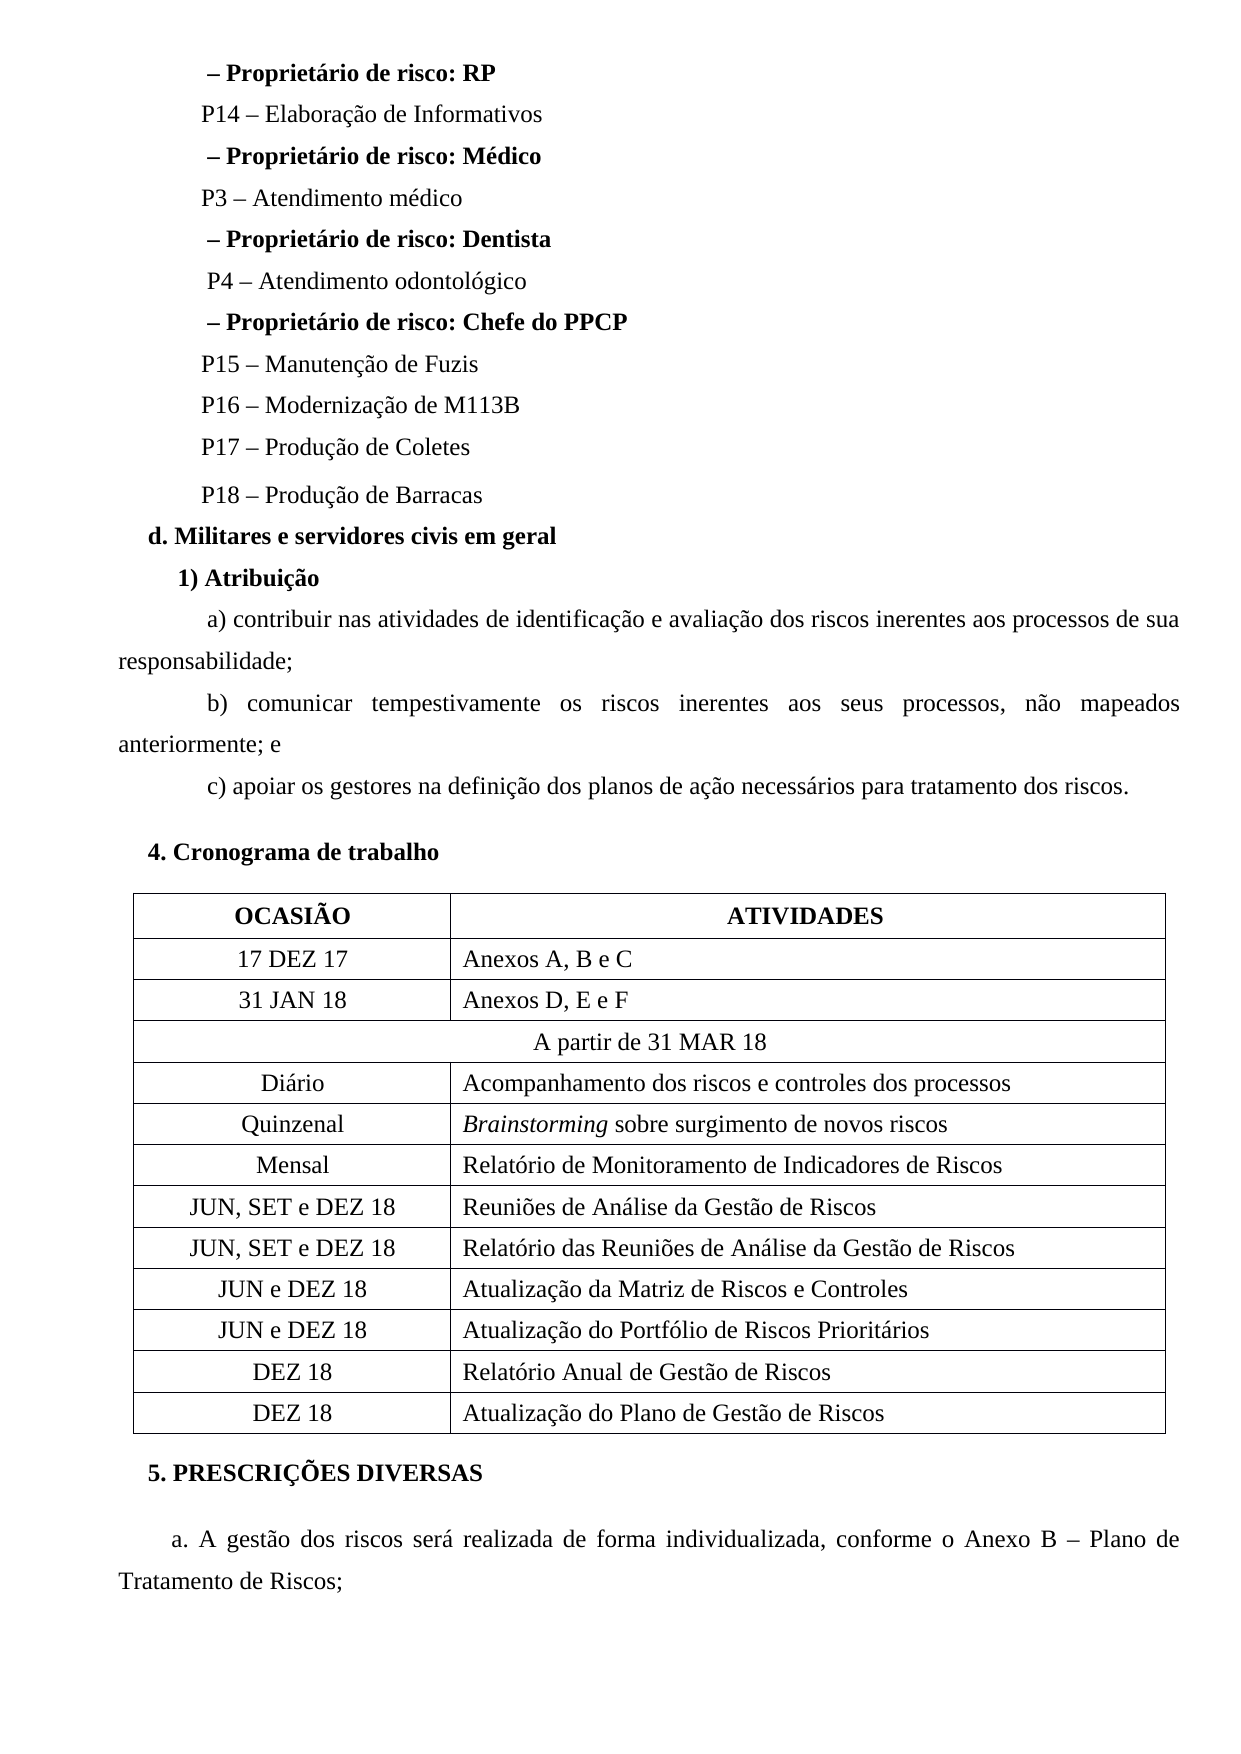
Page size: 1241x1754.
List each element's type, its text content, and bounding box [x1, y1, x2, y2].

table_header OCASIÃO [134, 894, 450, 938]
table_cell Atualização do Plano de Gestão de Riscos [451, 1393, 1165, 1433]
text – Proprietário de risco: Chefe do PPCP [118, 308, 1181, 336]
table_cell A partir de 31 MAR 18 [134, 1021, 1165, 1062]
table_cell 31 JAN 18 [134, 980, 450, 1020]
text c) apoiar os gestores na definição dos planos de ação necessários para tratamento dos riscos. [118, 772, 1181, 799]
table_cell Anexos A, B e C [451, 939, 1165, 979]
table_cell JUN, SET e DEZ 18 [134, 1228, 450, 1268]
table_cell Reuniões de Análise da Gestão de Riscos [451, 1186, 1165, 1227]
text – Proprietário de risco: Médico [118, 142, 1181, 170]
table_cell DEZ 18 [134, 1393, 450, 1433]
table_cell Atualização da Matriz de Riscos e Controles [451, 1269, 1165, 1309]
table_cell Relatório Anual de Gestão de Riscos [451, 1351, 1165, 1392]
list a. A gestão dos riscos será realizada de forma individualizada, conforme o Anexo B – Plano de Tratamento de Riscos; [118, 1526, 1181, 1595]
text P4 – Atendimento odontológico [118, 267, 1181, 294]
table_cell Diário [134, 1063, 450, 1103]
table_cell Acompanhamento dos riscos e controles dos processos [451, 1063, 1165, 1103]
table_cell JUN e DEZ 18 [134, 1269, 450, 1309]
table_header ATIVIDADES [451, 894, 1165, 938]
table_cell Brainstorming sobre surgimento de novos riscos [451, 1104, 1165, 1144]
table_cell JUN, SET e DEZ 18 [134, 1186, 450, 1227]
text P14 – Elaboração de Informativos [118, 101, 1181, 128]
text b) comunicar tempestivamente os riscos inerentes aos seus processos, não mapeados anteriormente; e [118, 689, 1181, 758]
table_cell Atualização do Portfólio de Riscos Prioritários [451, 1310, 1165, 1350]
text P3 – Atendimento médico [118, 184, 1181, 211]
text – Proprietário de risco: RP [118, 59, 1181, 87]
table_cell DEZ 18 [134, 1351, 450, 1392]
list 5. PRESCRIÇÕES DIVERSAS [118, 1459, 1181, 1487]
table_cell JUN e DEZ 18 [134, 1310, 450, 1350]
table_cell Anexos D, E e F [451, 980, 1165, 1020]
text d. Militares e servidores civis em geral [118, 522, 1181, 550]
table_cell Mensal [134, 1145, 450, 1185]
text P16 – Modernização de M113B [118, 392, 1181, 419]
table_cell Relatório de Monitoramento de Indicadores de Riscos [451, 1145, 1165, 1185]
text 1) Atribuição [118, 564, 1181, 592]
table_cell Quinzenal [134, 1104, 450, 1144]
list 4. Cronograma de trabalho [118, 838, 1181, 866]
table_cell 17 DEZ 17 [134, 939, 450, 979]
table_cell Relatório das Reuniões de Análise da Gestão de Riscos [451, 1228, 1165, 1268]
text a) contribuir nas atividades de identificação e avaliação dos riscos inerentes aos processos de sua responsabilidade; [118, 606, 1181, 675]
text P18 – Produção de Barracas [118, 481, 1181, 509]
text P15 – Manutenção de Fuzis [118, 350, 1181, 378]
text – Proprietário de risco: Dentista [118, 225, 1181, 253]
text P17 – Produção de Coletes [118, 433, 1181, 461]
